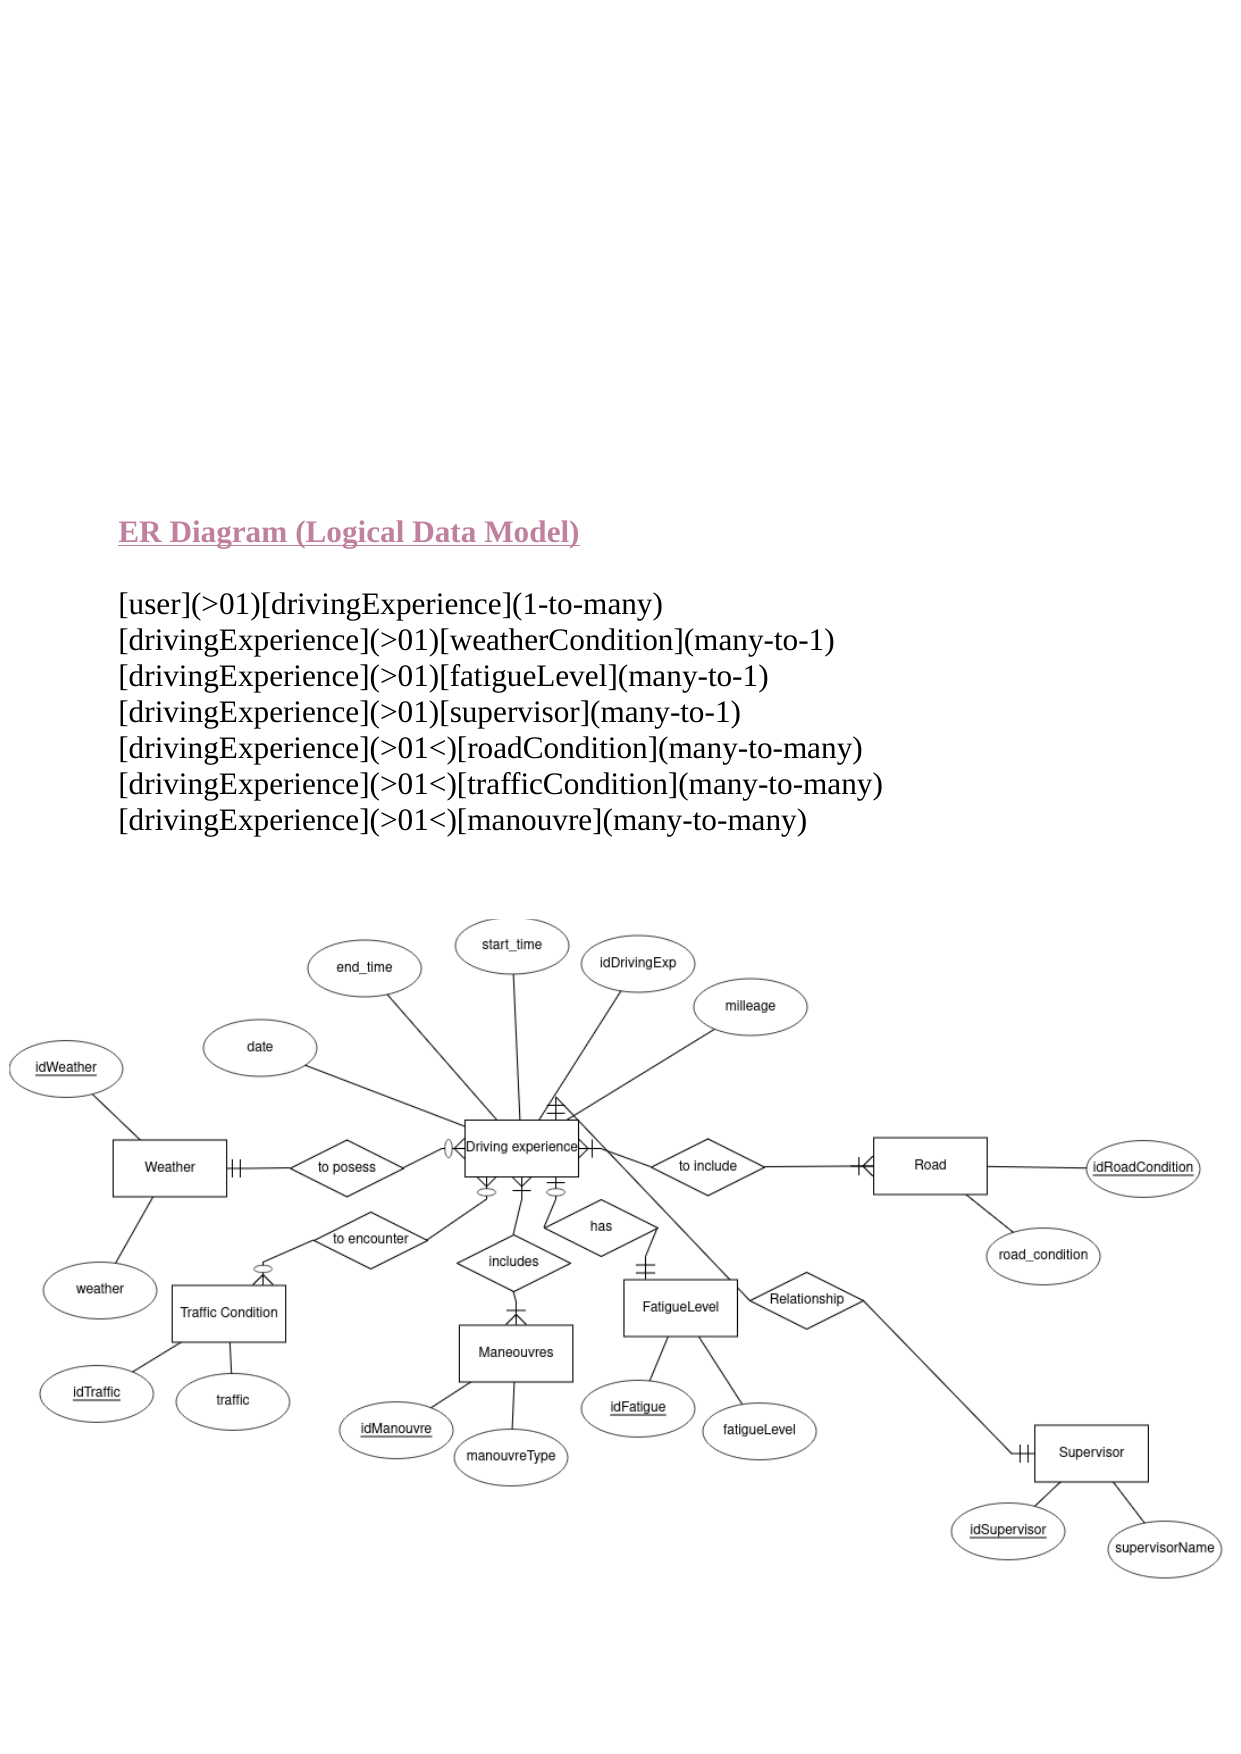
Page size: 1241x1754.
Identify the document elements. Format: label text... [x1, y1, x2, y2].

text [drivingExperience](>01)[supervisor](many-to-1) [118, 693, 1122, 729]
text [drivingExperience](>01)[fatigueLevel](many-to-1) [118, 657, 1122, 693]
text [drivingExperience](>01<)[trafficCondition](many-to-many) [118, 765, 1122, 801]
text [drivingExperience](>01<)[roadCondition](many-to-many) [118, 729, 1122, 765]
text [user](>01)[drivingExperience](1-to-many) [118, 585, 1122, 621]
text [drivingExperience](>01)[weatherCondition](many-to-1) [118, 621, 1122, 657]
picture [0, 919, 1241, 1588]
text [drivingExperience](>01<)[manouvre](many-to-many) [118, 801, 1122, 837]
text ER Diagram (Logical Data Model) [118, 513, 1122, 549]
